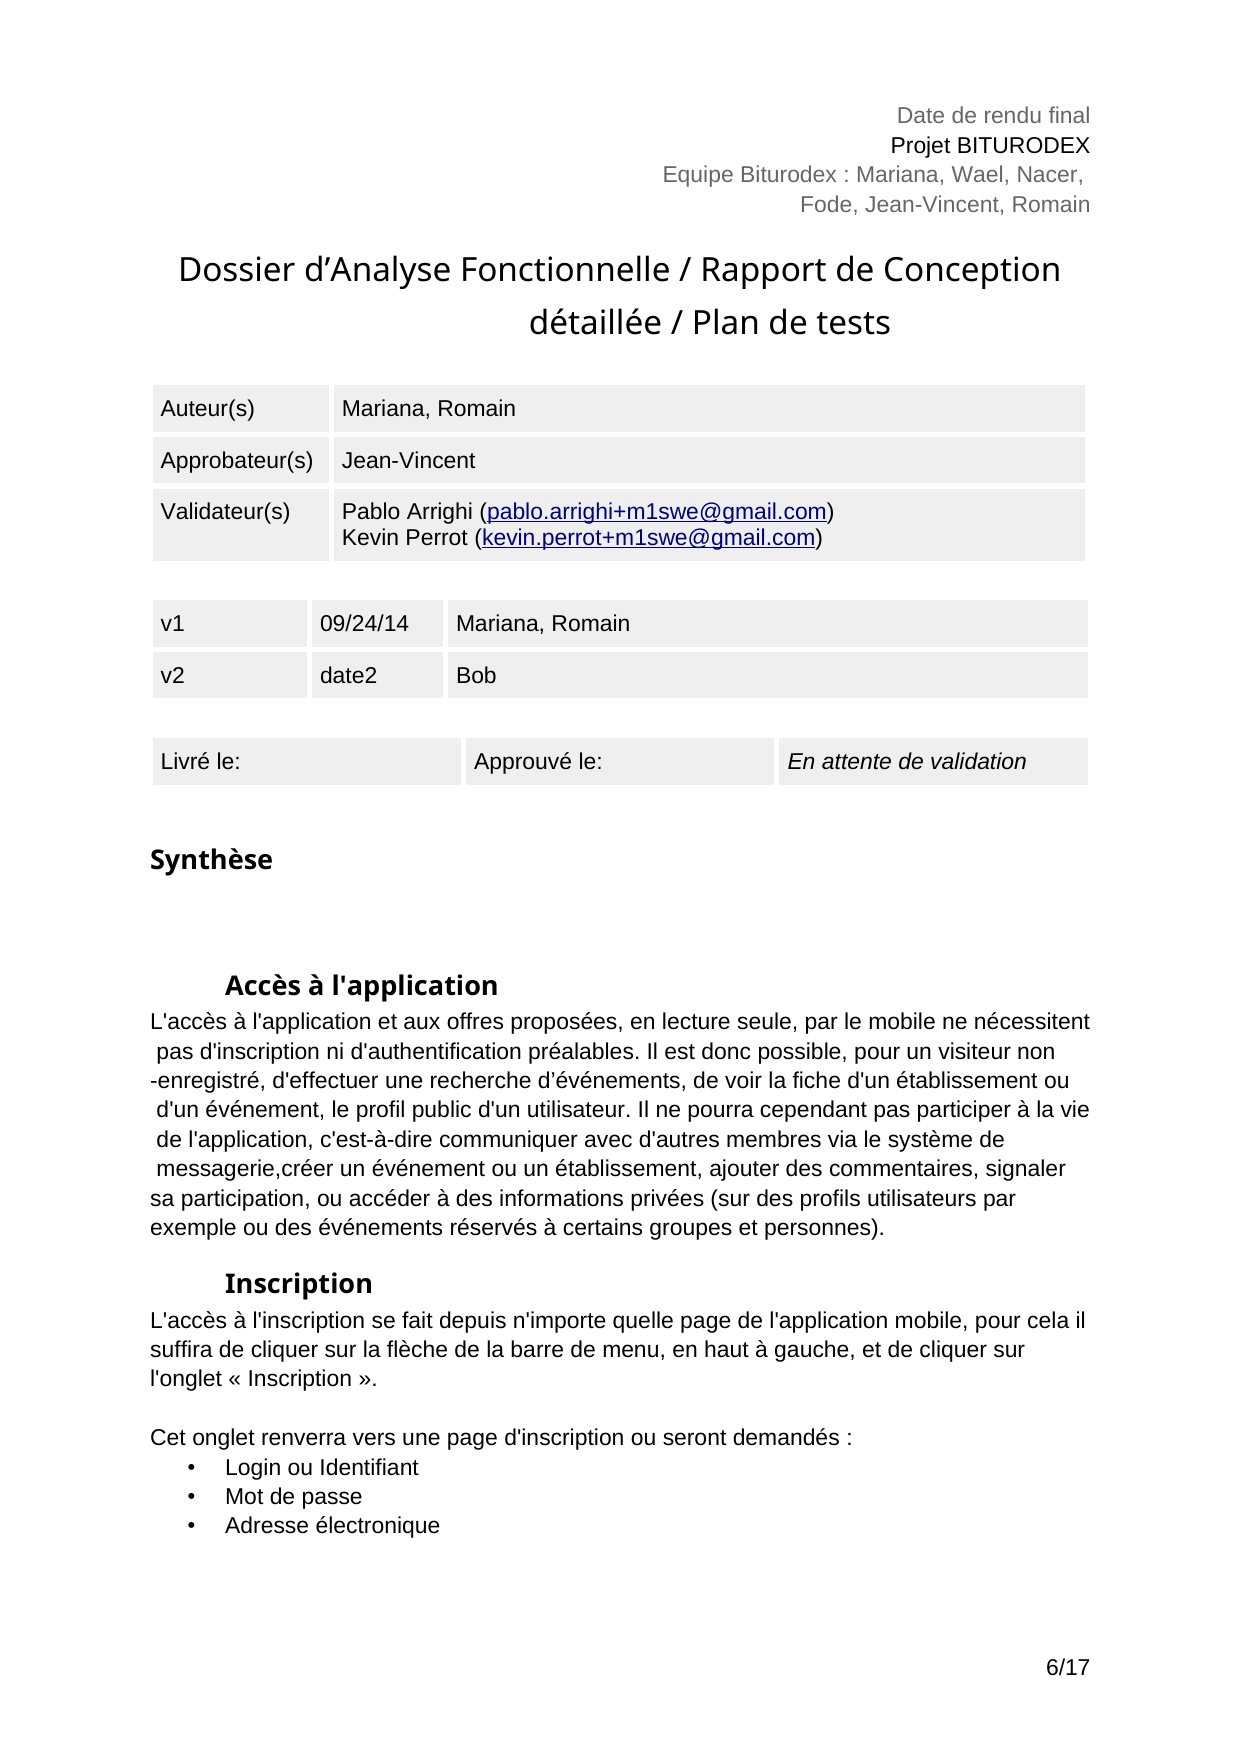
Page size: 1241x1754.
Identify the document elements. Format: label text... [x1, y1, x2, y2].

table_header Livré le: [153, 738, 461, 785]
text Cet onglet renverra vers une page d'inscription ou seront demandés : [150, 1425, 1090, 1450]
table_cell v2 [153, 652, 307, 698]
table_header Approuvé le: [466, 738, 774, 785]
subtitle Accès à l'application [150, 967, 1090, 1003]
subtitle -enregistré, d'effectuer une recherche d’événements, de voir la fiche d'un établissement ou [150, 1068, 1090, 1093]
subtitle sa participation, ou accéder à des informations privées (sur des profils utilisateurs par [150, 1185, 1090, 1211]
table_header Mariana, Romain [448, 600, 1088, 647]
table_cell Jean-Vincent [334, 437, 1085, 483]
subtitle Synthèse [150, 840, 1090, 877]
subtitle L'accès à l'application et aux offres proposées, en lecture seule, par le mobile ne nécessitent [150, 1009, 1090, 1035]
table_header En attente de validation [779, 738, 1088, 785]
table_cell Bob [448, 652, 1088, 698]
table_header v1 [153, 600, 307, 647]
table_cell Validateur(s) [153, 489, 329, 561]
table_header Mariana, Romain [334, 385, 1085, 432]
list Adresse électronique [187, 1513, 1090, 1538]
subtitle Inscription [150, 1265, 1090, 1302]
subtitle d'un événement, le profil public d'un utilisateur. Il ne pourra cependant pas participer à la vie [150, 1097, 1090, 1123]
subtitle Dossier d’Analyse Fonctionnelle / Rapport de Conception détaillée / Plan de tests [150, 246, 1090, 344]
subtitle exemple ou des événements réservés à certains groupes et personnes). [150, 1215, 1090, 1240]
list Mot de passe [187, 1483, 1090, 1509]
text L'accès à l'inscription se fait depuis n'importe quelle page de l'application mobile, pour cela il suffira de cliquer sur la flèche de la barre de menu, en haut à gauche, et de cliquer sur l'onglet « Inscription ». [150, 1307, 1090, 1392]
subtitle pas d'inscription ni d'authentification préalables. Il est donc possible, pour un visiteur non [150, 1038, 1090, 1064]
table_cell Pablo Arrighi (pablo.arrighi+m1swe@gmail.com) Kevin Perrot (kevin.perrot+m1swe@gmail.com) [334, 489, 1085, 561]
subtitle messagerie,créer un événement ou un établissement, ajouter des commentaires, signaler [150, 1156, 1090, 1182]
table_header 24/09/14 [312, 600, 443, 647]
table_header Auteur(s) [153, 385, 329, 432]
table_cell Approbateur(s) [153, 437, 329, 483]
subtitle de l'application, c'est-à-dire communiquer avec d'autres membres via le système de [150, 1127, 1090, 1152]
table_cell date2 [312, 652, 443, 698]
list Login ou Identifiant [187, 1454, 1090, 1480]
